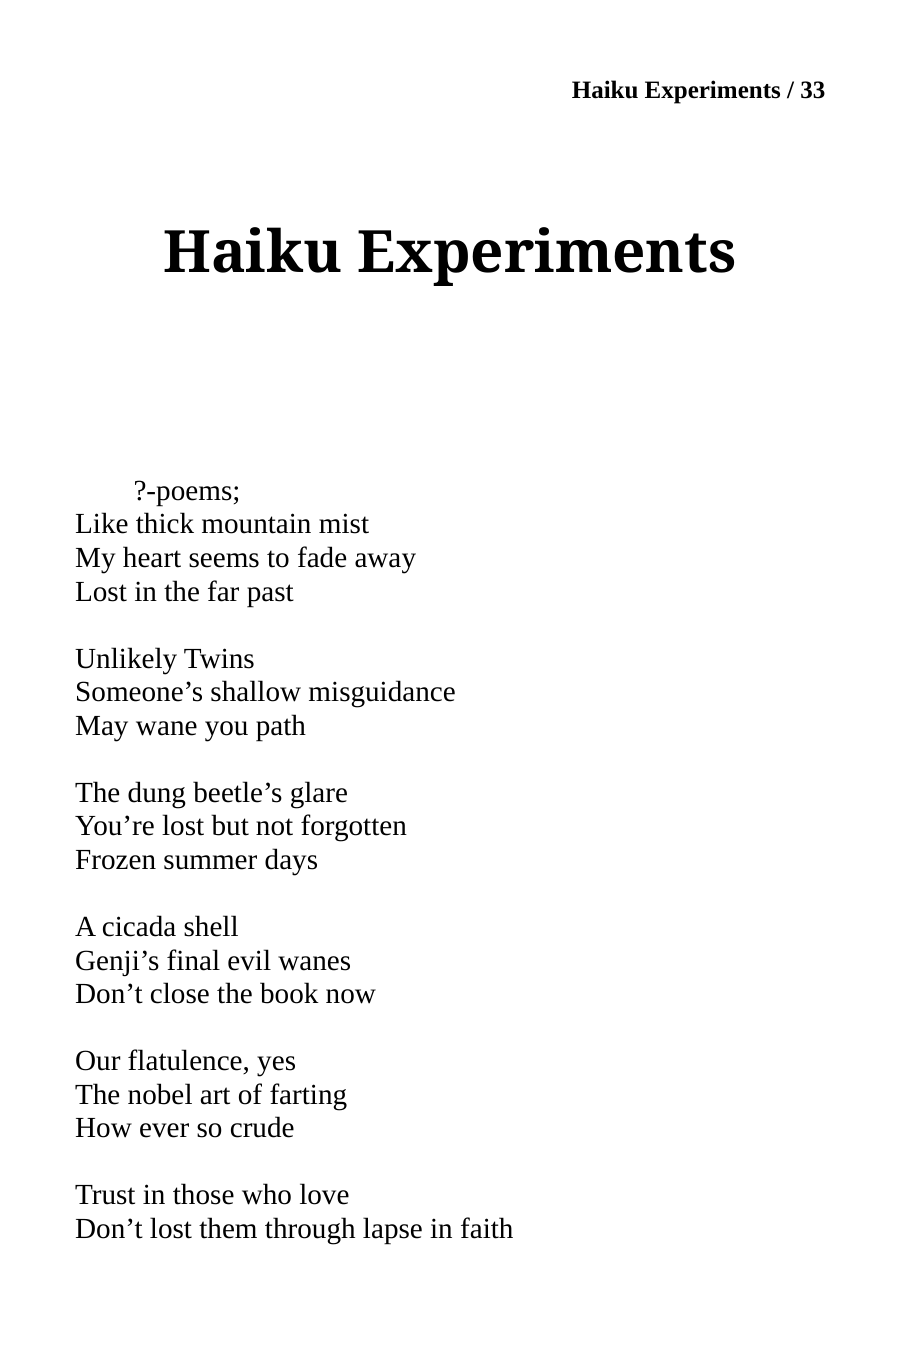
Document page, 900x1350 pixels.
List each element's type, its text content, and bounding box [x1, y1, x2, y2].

text Like thick mountain mist [75, 507, 825, 540]
text Trust in those who love [75, 1177, 825, 1211]
text May wane you path [75, 708, 825, 741]
subtitle Haiku Experiments [75, 210, 825, 289]
text Genji’s final evil wanes [75, 943, 825, 976]
text The dung beetle’s glare [75, 775, 825, 808]
text Unlikely Twins [75, 641, 825, 674]
text Our flatulence, yes [75, 1043, 825, 1077]
text Lost in the far past [75, 574, 825, 607]
text Don’t close the book now [75, 976, 825, 1010]
text The nobel art of farting [75, 1077, 825, 1110]
text A cicada shell [75, 909, 825, 943]
text Someone’s shallow misguidance [75, 674, 825, 708]
text Frozen summer days [75, 842, 825, 876]
text You’re lost but not forgotten [75, 808, 825, 842]
text Don’t lost them through lapse in faith [75, 1211, 825, 1244]
text ?-poems; [75, 473, 825, 507]
text My heart seems to fade away [75, 540, 825, 574]
text How ever so crude [75, 1110, 825, 1144]
